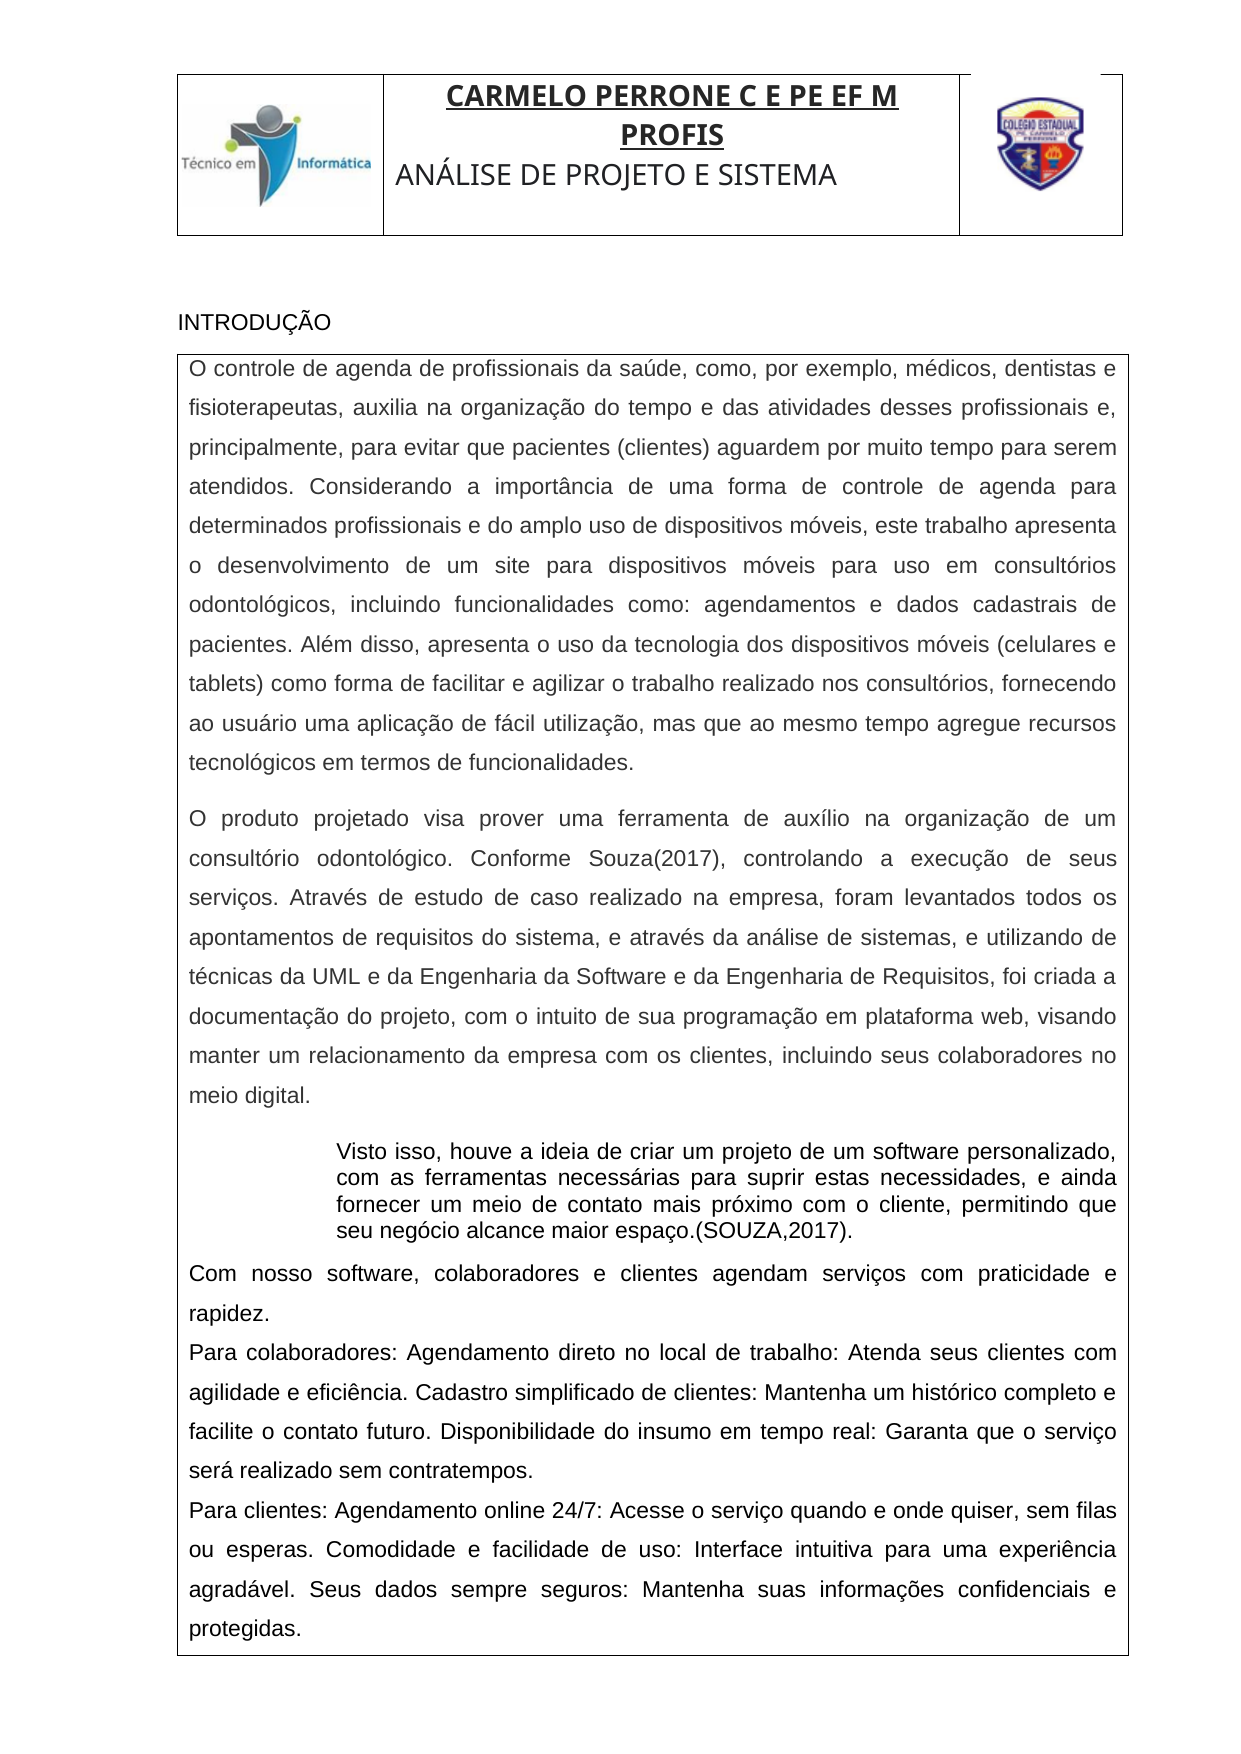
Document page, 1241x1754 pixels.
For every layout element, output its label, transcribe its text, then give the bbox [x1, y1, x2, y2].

text INTRODUÇÃO [177, 309, 1122, 335]
table_header O controle de agenda de profissionais da saúde, como, por exemplo, médicos, dentistas e fisioterapeutas, auxilia na organização do tempo e das atividades desses profissionais e, principalmente, para evitar que pacientes (clientes) aguardem por muito tempo para serem atendidos. Considerando a importância de uma forma de controle de agenda para determinados profissionais e do amplo uso de dispositivos móveis, este trabalho apresenta o desenvolvimento de um site para dispositivos móveis para uso em consultórios odontológicos, incluindo funcionalidades como: agendamentos e dados cadastrais de pacientes. Além disso, apresenta o uso da tecnologia dos dispositivos móveis (celulares e tablets) como forma de facilitar e agilizar o trabalho realizado nos consultórios, fornecendo ao usuário uma aplicação de fácil utilização, mas que ao mesmo tempo agregue recursos tecnológicos em termos de funcionalidades. O produto projetado visa prover uma ferramenta de auxílio na organização de um consultório odontológico. Conforme Souza(2017), controlando a execução de seus serviços. Através de estudo de caso realizado na empresa, foram levantados todos os apontamentos de requisitos do sistema, e através da análise de sistemas, e utilizando de técnicas da UML e da Engenharia da Software e da Engenharia de Requisitos, foi criada a documentação do projeto, com o intuito de sua programação em plataforma web, visando manter um relacionamento da empresa com os clientes, incluindo seus colaboradores no meio digital. Visto isso, houve a ideia de criar um projeto de um software personalizado, com as ferramentas necessárias para suprir estas necessidades, e ainda fornecer um meio de contato mais próximo com o cliente, permitindo que seu negócio alcance maior espaço.(SOUZA,2017). Com nosso software, colaboradores e clientes agendam serviços com praticidade e rapidez. Para colaboradores: Agendamento direto no local de trabalho: Atenda seus clientes com agilidade e eficiência. Cadastro simplificado de clientes: Mantenha um histórico completo e facilite o contato futuro. Disponibilidade do insumo em tempo real: Garanta que o serviço será realizado sem contratempos. Para clientes: Agendamento online 24/7: Acesse o serviço quando e onde quiser, sem filas ou esperas. Comodidade e facilidade de uso: Interface intuitiva para uma experiência agradável. Seus dados sempre seguros: Mantenha suas informações confidenciais e protegidas. [178, 355, 1128, 1655]
